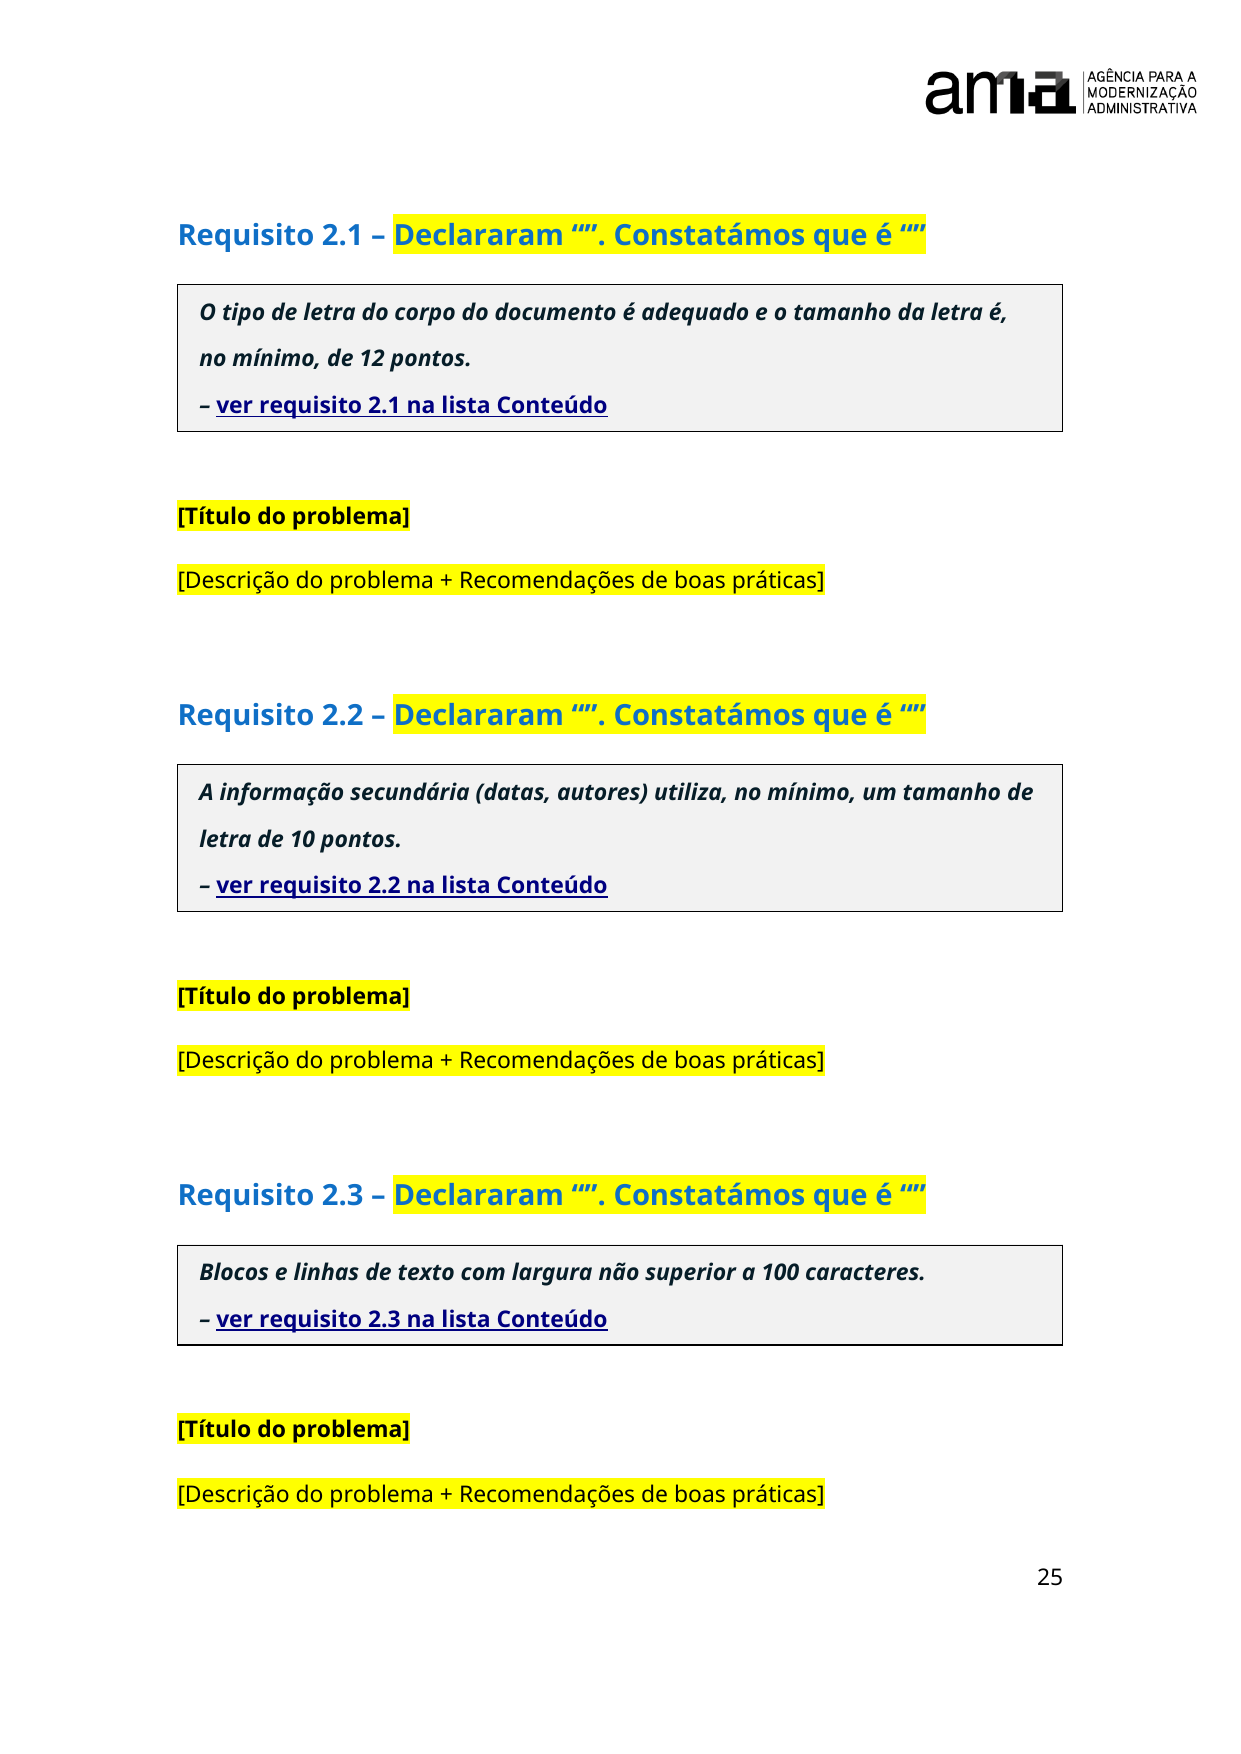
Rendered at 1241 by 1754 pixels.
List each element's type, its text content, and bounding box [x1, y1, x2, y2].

subtitle Requisito 2.2 – Declararam “”. Constatámos que é “” [177, 694, 1063, 734]
subtitle Requisito 2.1 – Declararam “”. Constatámos que é “” [177, 214, 1063, 254]
text O tipo de letra do corpo do documento é adequado e o tamanho da letra é, no mínimo, de 12 pontos. – ver requisito 2.1 na lista Conteúdo [178, 285, 1062, 431]
text [Descrição do problema + Recomendações de boas práticas] [177, 1478, 1063, 1509]
text [Título do problema] [177, 1413, 1063, 1444]
subtitle Requisito 2.3 – Declararam “”. Constatámos que é “” [177, 1175, 1063, 1214]
text [Descrição do problema + Recomendações de boas práticas] [177, 564, 1063, 595]
text Blocos e linhas de texto com largura não superior a 100 caracteres. – ver requisito 2.3 na lista Conteúdo [178, 1246, 1062, 1344]
text A informação secundária (datas, autores) utiliza, no mínimo, um tamanho de letra de 10 pontos. – ver requisito 2.2 na lista Conteúdo [178, 765, 1062, 911]
text [Título do problema] [177, 499, 1063, 531]
text [Descrição do problema + Recomendações de boas práticas] [177, 1044, 1063, 1076]
text [Título do problema] [177, 980, 1063, 1011]
